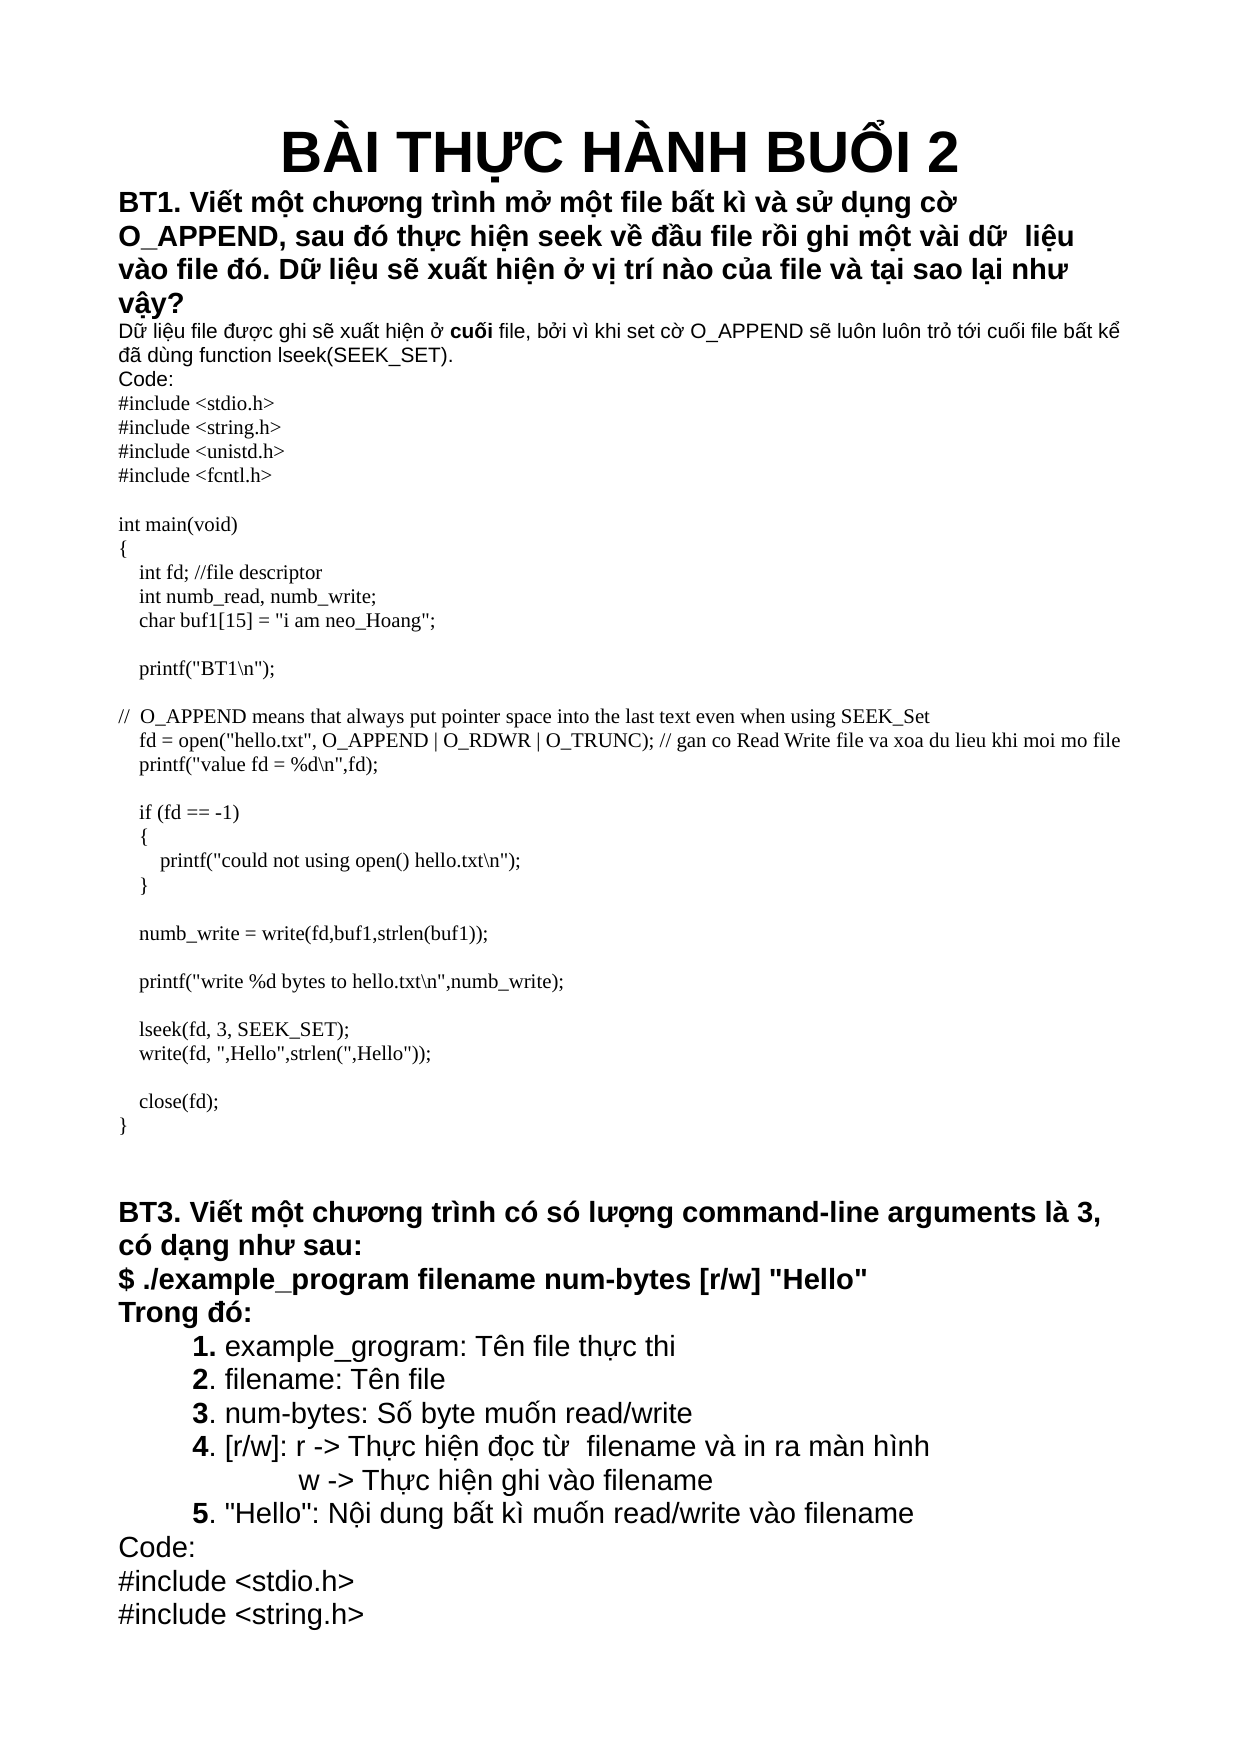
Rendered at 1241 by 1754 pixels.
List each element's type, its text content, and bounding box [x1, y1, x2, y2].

text numb_write = write(fd,buf1,strlen(buf1)); [118, 921, 1122, 945]
text BÀI THỰC HÀNH BUỔI 2 [118, 118, 1122, 185]
text } [118, 1113, 1122, 1137]
text 5. "Hello": Nội dung bất kì muốn read/write vào filename [118, 1497, 1122, 1530]
text #include <stdio.h> [118, 1564, 1122, 1597]
text $ ./example_program filename num-bytes [r/w] "Hello" [118, 1262, 1122, 1295]
text close(fd); [118, 1089, 1122, 1113]
text 4. [r/w]: r -> Thực hiện đọc từ filename và in ra màn hình [118, 1429, 1122, 1463]
text #include <stdio.h> [118, 391, 1122, 415]
text { [118, 824, 1122, 848]
text #include <fcntl.h> [118, 463, 1122, 487]
text printf("value fd = %d\n",fd); [118, 752, 1122, 776]
text int main(void) [118, 512, 1122, 536]
text if (fd == -1) [118, 800, 1122, 824]
text { [118, 536, 1122, 560]
text 3. num-bytes: Số byte muốn read/write [118, 1396, 1122, 1429]
text } [118, 872, 1122, 897]
text #include <unistd.h> [118, 439, 1122, 463]
text w -> Thực hiện ghi vào filename [118, 1463, 1122, 1497]
text Code: [118, 367, 1122, 391]
text char buf1[15] = "i am neo_Hoang"; [118, 608, 1122, 632]
text int fd; //file descriptor [118, 560, 1122, 584]
text #include <string.h> [118, 1597, 1122, 1631]
text Trong đó: [118, 1295, 1122, 1329]
text Code: [118, 1530, 1122, 1564]
text fd = open("hello.txt", O_APPEND | O_RDWR | O_TRUNC); // gan co Read Write file va xoa du lieu khi moi mo file [118, 728, 1122, 752]
text lseek(fd, 3, SEEK_SET); [118, 1017, 1122, 1041]
text printf("BT1\n"); [118, 656, 1122, 680]
text write(fd, ",Hello",strlen(",Hello")); [118, 1041, 1122, 1065]
text BT1. Viết một chương trình mở một file bất kì và sử dụng cờ O_APPEND, sau đó thực hiện seek về đầu file rồi ghi một vài dữ liệu vào file đó. Dữ liệu sẽ xuất hiện ở vị trí nào của file và tại sao lại như vậy? [118, 185, 1122, 319]
text Dữ liệu file được ghi sẽ xuất hiện ở cuối file, bởi vì khi set cờ O_APPEND sẽ luôn luôn trỏ tới cuối file bất kể đã dùng function lseek(SEEK_SET). [118, 319, 1122, 367]
text 2. filename: Tên file [118, 1362, 1122, 1396]
text printf("write %d bytes to hello.txt\n",numb_write); [118, 969, 1122, 993]
text #include <string.h> [118, 415, 1122, 439]
text BT3. Viết một chương trình có só lượng command-line arguments là 3, có dạng như sau: [118, 1195, 1122, 1262]
text int numb_read, numb_write; [118, 584, 1122, 608]
text printf("could not using open() hello.txt\n"); [118, 848, 1122, 872]
text // O_APPEND means that always put pointer space into the last text even when using SEEK_Set [118, 704, 1122, 728]
text 1. example_grogram: Tên file thực thi [118, 1329, 1122, 1362]
